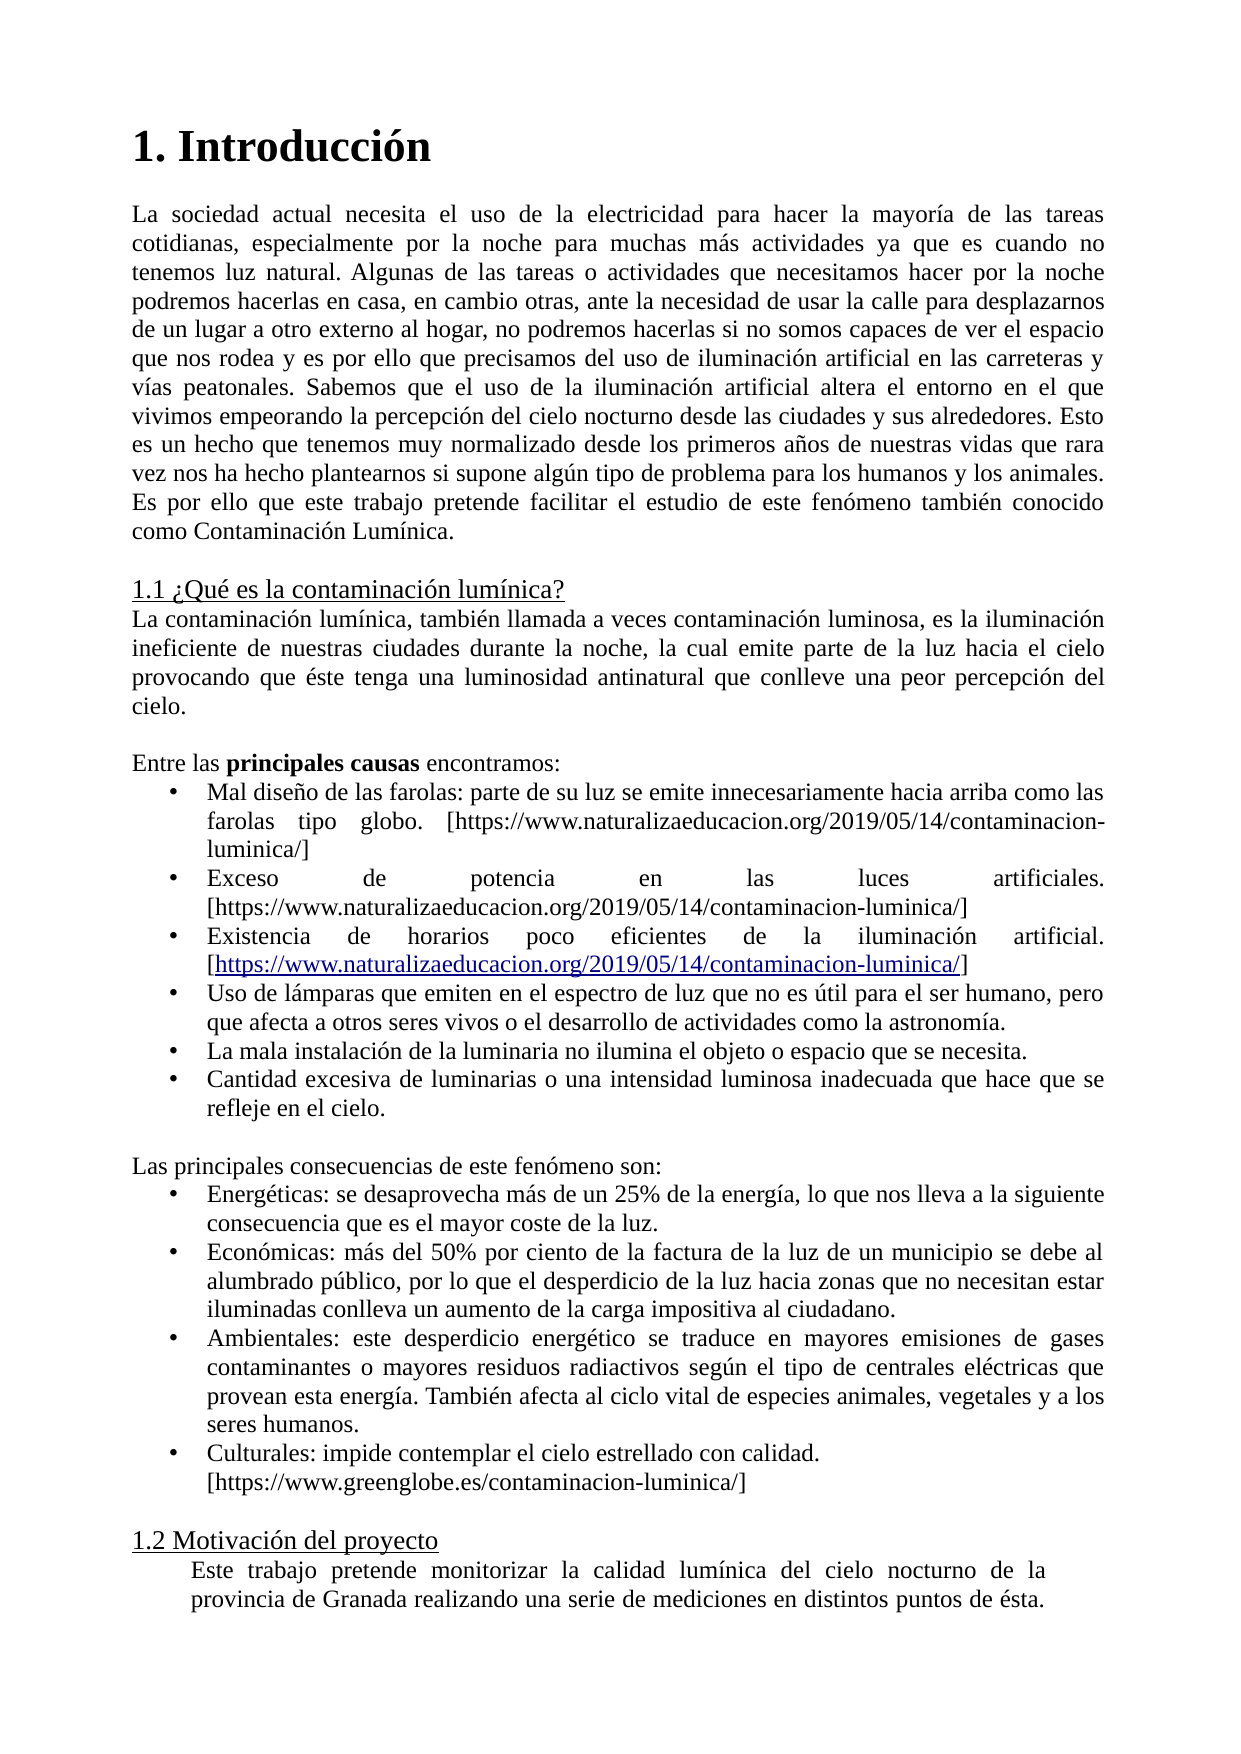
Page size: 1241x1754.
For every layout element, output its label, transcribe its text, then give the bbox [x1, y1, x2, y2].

list [https://www.greenglobe.es/contaminacion-luminica/] [169, 1467, 1106, 1496]
list Ambientales: este desperdicio energético se traduce en mayores emisiones de gases contaminantes o mayores residuos radiactivos según el tipo de centrales eléctricas que provean esta energía. También afecta al ciclo vital de especies animales, vegetales y a los seres humanos. [169, 1323, 1106, 1438]
list Uso de lámparas que emiten en el espectro de luz que no es útil para el ser humano, pero que afecta a otros seres vivos o el desarrollo de actividades como la astronomía. [169, 978, 1106, 1036]
text 1.2 Motivación del proyecto [132, 1524, 1106, 1556]
list Existencia de horarios poco eficientes de la iluminación artificial. [https://www.naturalizaeducacion.org/2019/05/14/contaminacion-luminica/] [169, 921, 1106, 978]
list Económicas: más del 50% por ciento de la factura de la luz de un municipio se debe al alumbrado público, por lo que el desperdicio de la luz hacia zonas que no necesitan estar iluminadas conlleva un aumento de la carga impositiva al ciudadano. [169, 1237, 1106, 1323]
text 1. Introducción [132, 118, 1106, 171]
text La contaminación lumínica, también llamada a veces contaminación luminosa, es la iluminación ineficiente de nuestras ciudades durante la noche, la cual emite parte de la luz hacia el cielo provocando que éste tenga una luminosidad antinatural que conlleve una peor percepción del cielo. [132, 604, 1106, 719]
list Cantidad excesiva de luminarias o una intensidad luminosa inadecuada que hace que se refleje en el cielo. [169, 1064, 1106, 1122]
list Culturales: impide contemplar el cielo estrellado con calidad. [169, 1438, 1106, 1467]
text Las principales consecuencias de este fenómeno son: [132, 1151, 1106, 1179]
text La sociedad actual necesita el uso de la electricidad para hacer la mayoría de las tareas cotidianas, especialmente por la noche para muchas más actividades ya que es cuando no tenemos luz natural. Algunas de las tareas o actividades que necesitamos hacer por la noche podremos hacerlas en casa, en cambio otras, ante la necesidad de usar la calle para desplazarnos de un lugar a otro externo al hogar, no podremos hacerlas si no somos capaces de ver el espacio que nos rodea y es por ello que precisamos del uso de iluminación artificial en las carreteras y vías peatonales. Sabemos que el uso de la iluminación artificial altera el entorno en el que vivimos empeorando la percepción del cielo nocturno desde las ciudades y sus alrededores. Esto es un hecho que tenemos muy normalizado desde los primeros años de nuestras vidas que rara vez nos ha hecho plantearnos si supone algún tipo de problema para los humanos y los animales. Es por ello que este trabajo pretende facilitar el estudio de este fenómeno también conocido como Contaminación Lumínica. [132, 199, 1106, 544]
list La mala instalación de la luminaria no ilumina el objeto o espacio que se necesita. [169, 1036, 1106, 1064]
text 1.1 ¿Qué es la contaminación lumínica? [132, 573, 1106, 604]
list Energéticas: se desaprovecha más de un 25% de la energía, lo que nos lleva a la siguiente consecuencia que es el mayor coste de la luz. [169, 1179, 1106, 1237]
list Exceso de potencia en las luces artificiales. [https://www.naturalizaeducacion.org/2019/05/14/contaminacion-luminica/] [169, 863, 1106, 921]
text Entre las principales causas encontramos: [132, 748, 1106, 777]
text Este trabajo pretende monitorizar la calidad lumínica del cielo nocturno de la provincia de Granada realizando una serie de mediciones en distintos puntos de ésta. [191, 1556, 1046, 1613]
list Mal diseño de las farolas: parte de su luz se emite innecesariamente hacia arriba como las farolas tipo globo. [https://www.naturalizaeducacion.org/2019/05/14/contaminacion-luminica/] [169, 777, 1106, 863]
